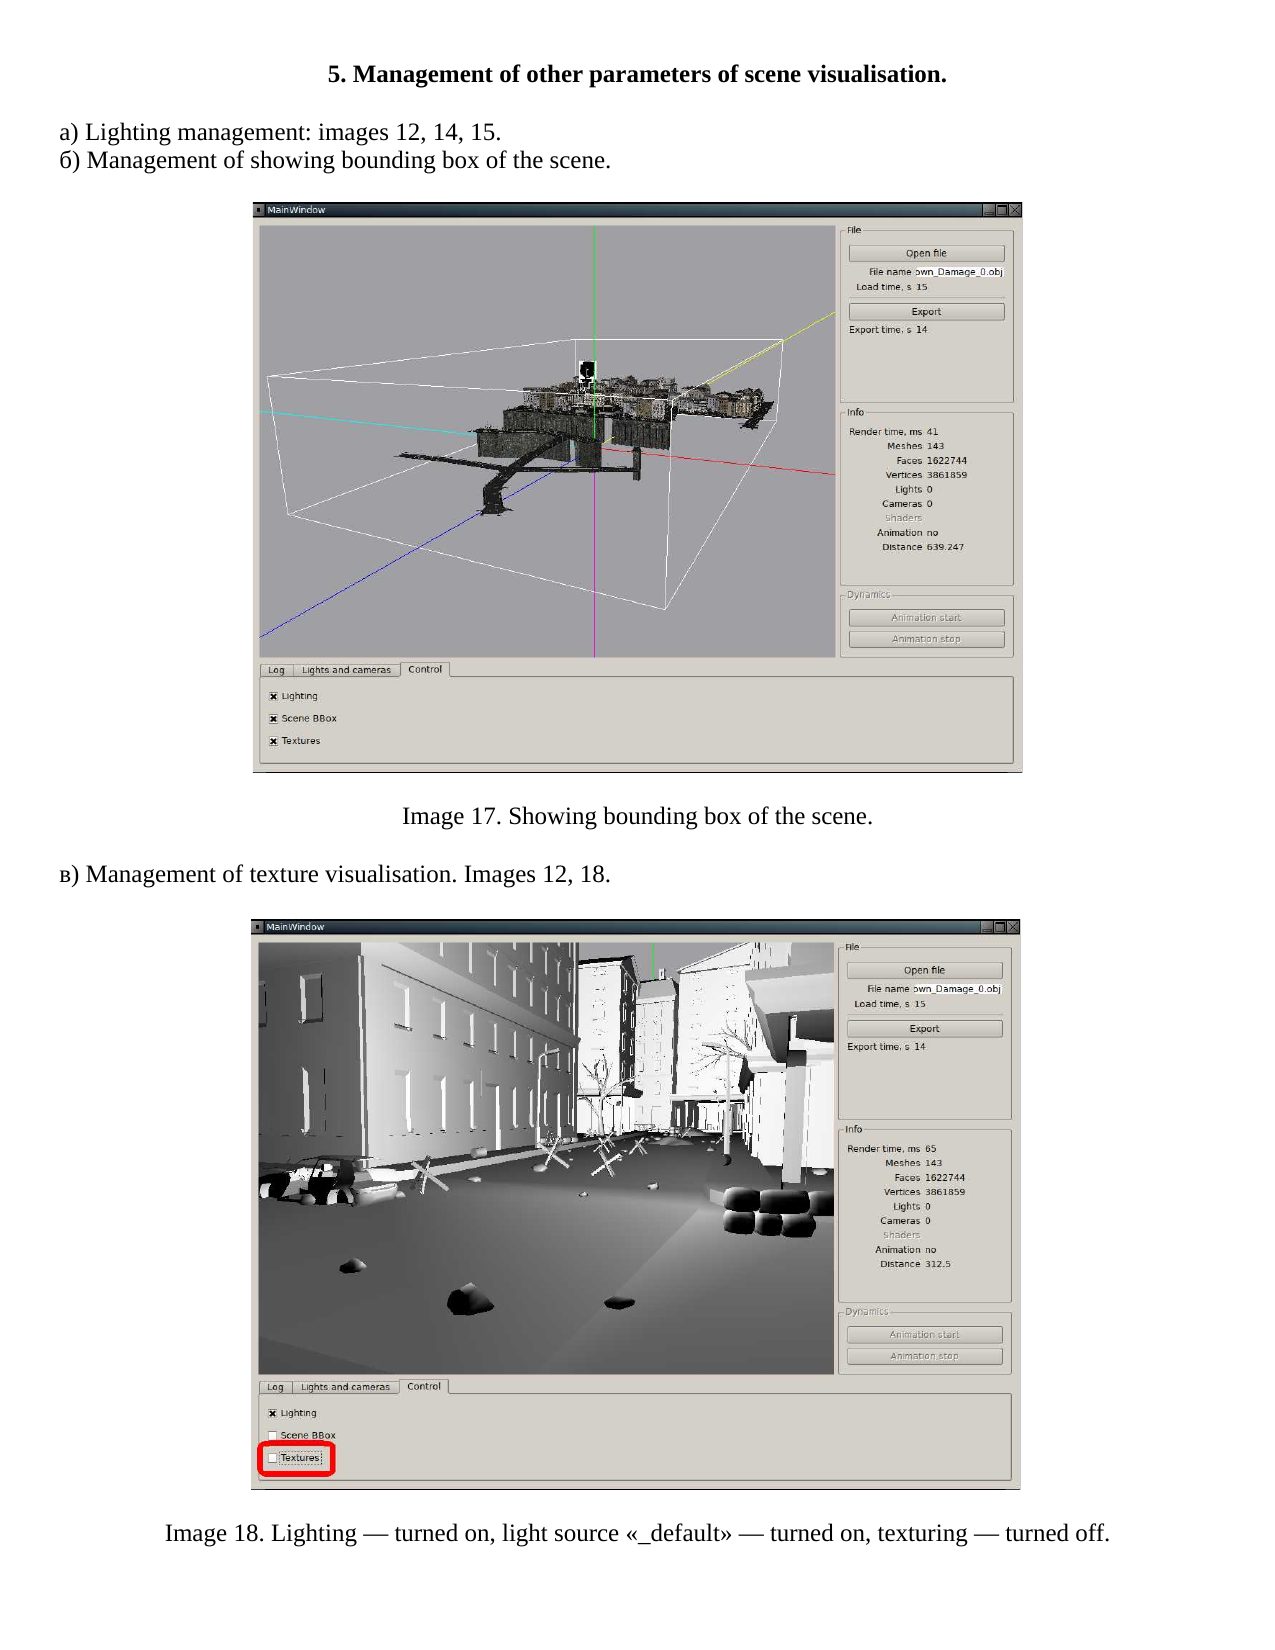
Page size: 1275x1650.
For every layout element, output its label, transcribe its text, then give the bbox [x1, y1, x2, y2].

text в) Management of texture visualisation. Images 12, 18. [59, 859, 1216, 888]
picture [252, 202, 1023, 773]
text Image 18. Lighting — turned on, light source «_default» — turned on, texturing — turned off. [59, 1518, 1216, 1547]
text Image 17. Showing bounding box of the scene. [59, 801, 1216, 830]
text а) Lighting management: images 12, 14, 15. [59, 117, 1216, 145]
text 5. Management of other parameters of scene visualisation. [59, 59, 1216, 88]
picture [251, 919, 1021, 1490]
text б) Management of showing bounding box of the scene. [59, 145, 1216, 174]
